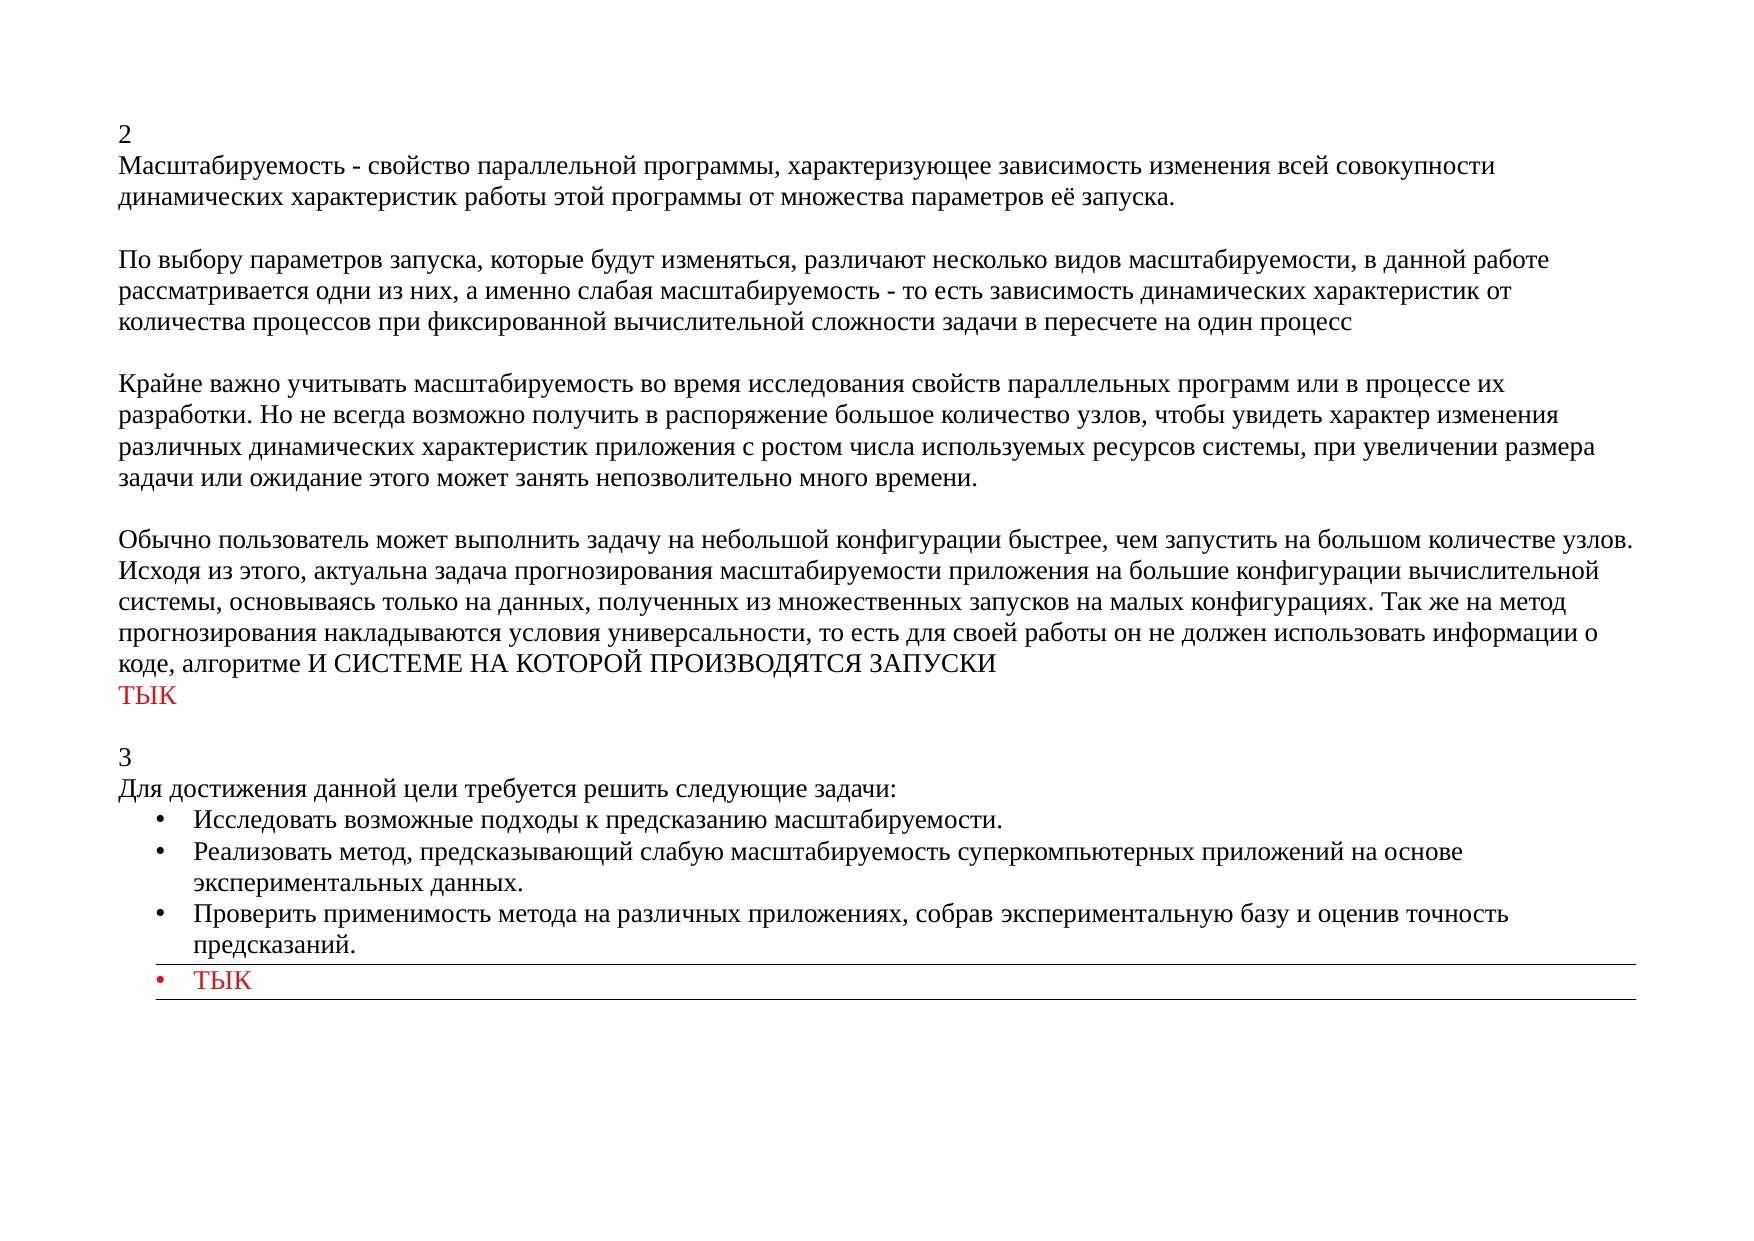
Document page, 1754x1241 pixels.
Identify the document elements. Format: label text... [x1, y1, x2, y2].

text Крайне важно учитывать масштабируемость во время исследования свойств параллельных программ или в процессе их разработки. Но не всегда возможно получить в распоряжение большое количество узлов, чтобы увидеть характер изменения различных динамических характеристик приложения с ростом числа используемых ресурсов системы, при увеличении размера задачи или ожидание этого может занять непозволительно много времени. [118, 367, 1636, 492]
text Для достижения данной цели требуется решить следующие задачи: [118, 772, 1636, 803]
text 2 [118, 118, 1636, 149]
list Проверить применимость метода на различных приложениях, собрав экспериментальную базу и оценив точность предсказаний. [156, 897, 1636, 964]
list Реализовать метод, предсказывающий слабую масштабируемость суперкомпьютерных приложений на основе экспериментальных данных. [156, 834, 1636, 897]
list ТЫК [156, 965, 1636, 999]
text Обычно пользователь может выполнить задачу на небольшой конфигурации быстрее, чем запустить на большом количестве узлов. Исходя из этого, актуальна задача прогнозирования масштабируемости приложения на большие конфигурации вычислительной системы, основываясь только на данных, полученных из множественных запусков на малых конфигурациях. Так же на метод прогнозирования накладываются условия универсальности, то есть для своей работы он не должен использовать информации о коде, алгоритме И СИСТЕМЕ НА КОТОРОЙ ПРОИЗВОДЯТСЯ ЗАПУСКИ [118, 523, 1636, 679]
text Масштабируемость - свойство параллельной программы, характеризующее зависимость изменения всей совокупности динамических характеристик работы этой программы от множества параметров её запуска. [118, 149, 1636, 212]
text 3 [118, 741, 1636, 772]
list Исследовать возможные подходы к предсказанию масштабируемости. [156, 803, 1636, 834]
text По выбору параметров запуска, которые будут изменяться, различают несколько видов масштабируемости, в данной работе рассматривается одни из них, а именно слабая масштабируемость - то есть зависимость динамических характеристик от количества процессов при фиксированной вычислительной сложности задачи в пересчете на один процесс [118, 243, 1636, 336]
text ТЫК [118, 679, 1636, 710]
